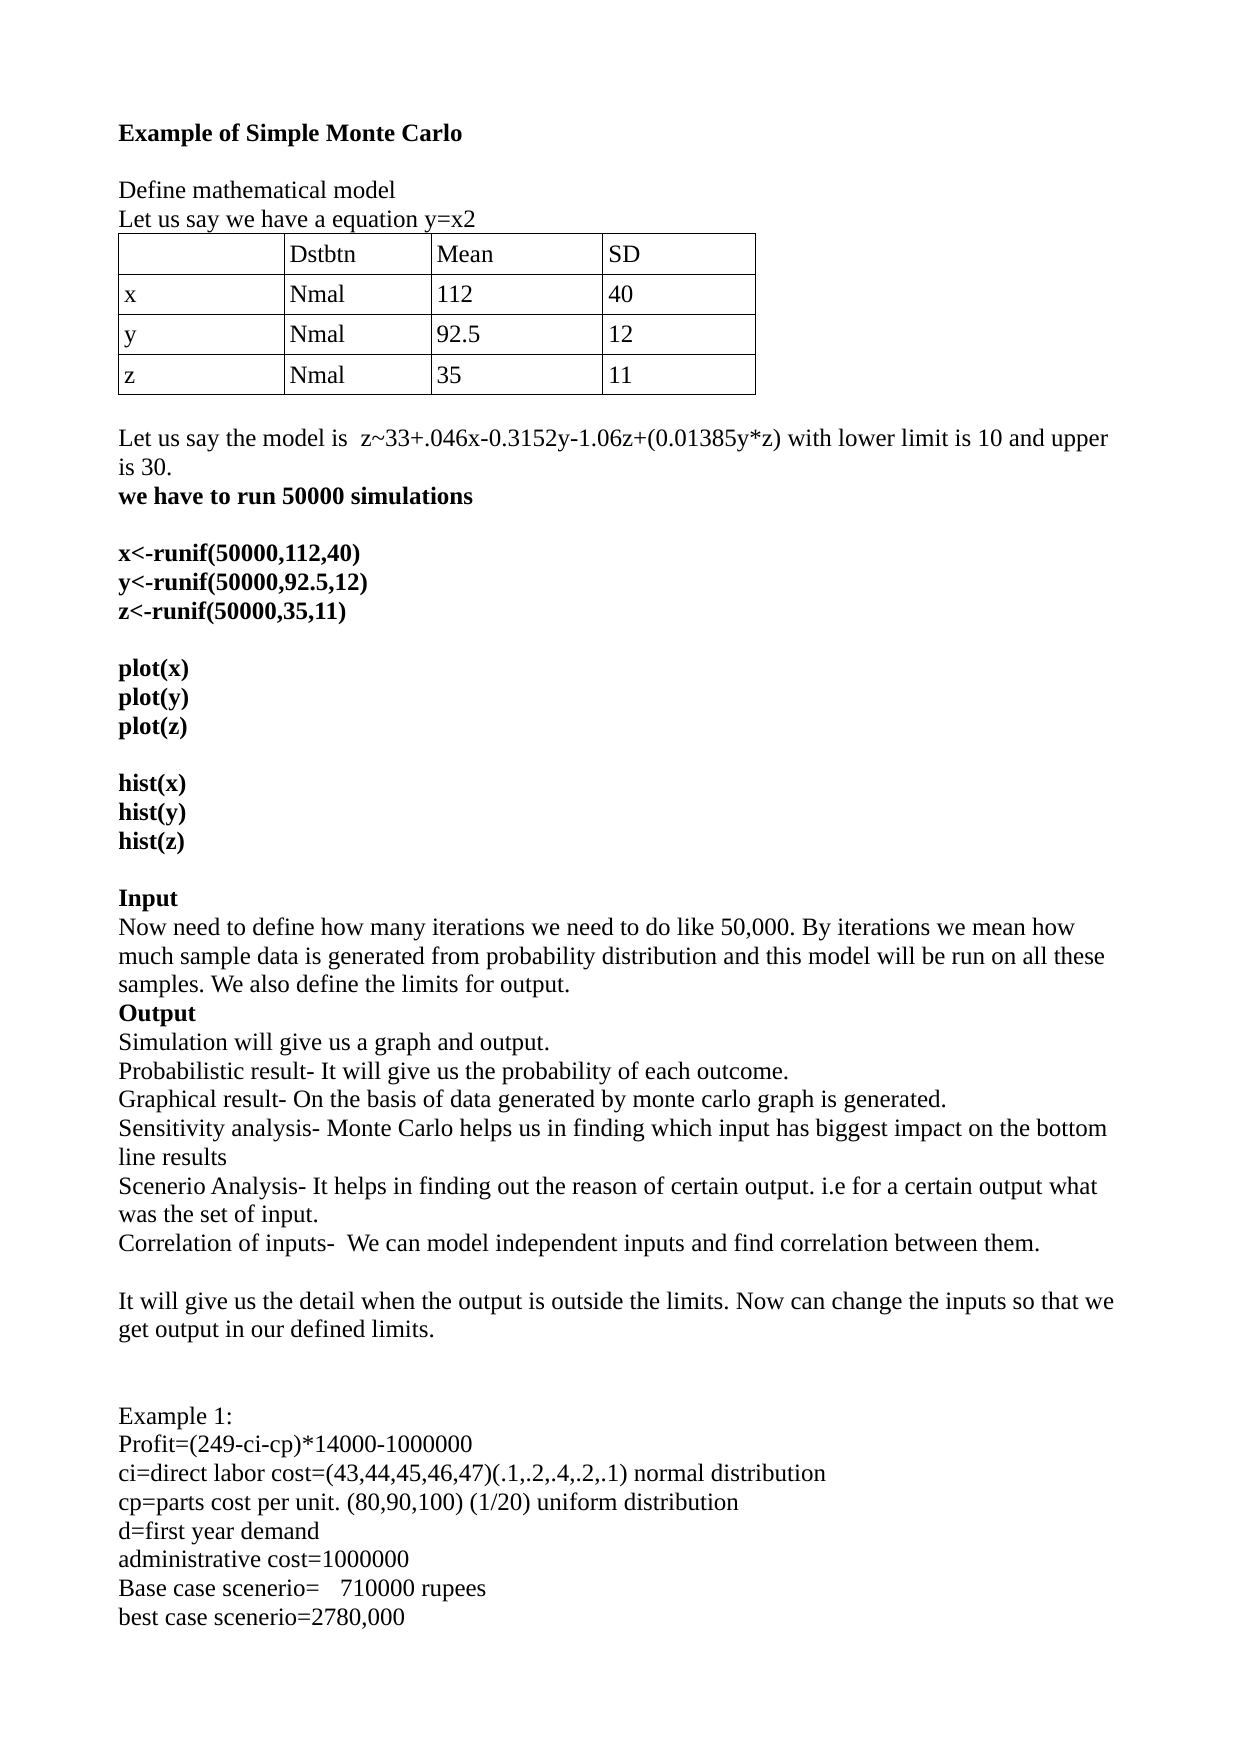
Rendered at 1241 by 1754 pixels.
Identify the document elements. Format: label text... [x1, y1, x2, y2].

text plot(x) [118, 653, 1122, 682]
text hist(z) [118, 826, 1122, 854]
text Simulation will give us a graph and output. [118, 1027, 1122, 1056]
table_cell Nmal [285, 275, 431, 314]
text plot(y) [118, 682, 1122, 711]
table_cell 12 [603, 315, 755, 354]
text Correlation of inputs- We can model independent inputs and find correlation between them. [118, 1228, 1122, 1257]
text Profit=(249-ci-cp)*14000-1000000 [118, 1429, 1122, 1458]
table_cell 92.5 [432, 315, 602, 354]
table_header [119, 234, 284, 273]
text Input [118, 883, 1122, 912]
text Graphical result- On the basis of data generated by monte carlo graph is generated. [118, 1084, 1122, 1113]
table_cell 35 [432, 355, 602, 394]
text administrative cost=1000000 [118, 1544, 1122, 1573]
table_cell 11 [603, 355, 755, 394]
table_header Dstbtn [285, 234, 431, 273]
text hist(y) [118, 797, 1122, 826]
text plot(z) [118, 711, 1122, 739]
text z<-runif(50000,35,11) [118, 596, 1122, 624]
text cp=parts cost per unit. (80,90,100) (1/20) uniform distribution [118, 1487, 1122, 1516]
text Example of Simple Monte Carlo [118, 118, 1122, 147]
text Let us say the model is z~33+.046x-0.3152y-1.06z+(0.01385y*z) with lower limit is 10 and upper is 30. [118, 423, 1122, 481]
text hist(x) [118, 768, 1122, 797]
table_cell 40 [603, 275, 755, 314]
text Define mathematical model [118, 176, 1122, 204]
text Probabilistic result- It will give us the probability of each outcome. [118, 1056, 1122, 1084]
table_cell x [119, 275, 284, 314]
text Sensitivity analysis- Monte Carlo helps us in finding which input has biggest impact on the bottom line results [118, 1113, 1122, 1171]
text Scenerio Analysis- It helps in finding out the reason of certain output. i.e for a certain output what was the set of input. [118, 1171, 1122, 1228]
text Now need to define how many iterations we need to do like 50,000. By iterations we mean how much sample data is generated from probability distribution and this model will be run on all these samples. We also define the limits for output. [118, 912, 1122, 998]
table_cell y [119, 315, 284, 354]
table_header Mean [432, 234, 602, 273]
text It will give us the detail when the output is outside the limits. Now can change the inputs so that we get output in our defined limits. [118, 1286, 1122, 1343]
text x<-runif(50000,112,40) [118, 538, 1122, 567]
text best case scenerio=2780,000 [118, 1602, 1122, 1631]
text we have to run 50000 simulations [118, 481, 1122, 509]
table_cell Nmal [285, 315, 431, 354]
text d=first year demand [118, 1516, 1122, 1544]
text Let us say we have a equation y=x2 [118, 204, 1122, 233]
text Output [118, 998, 1122, 1027]
table_header SD [603, 234, 755, 273]
text Example 1: [118, 1401, 1122, 1429]
text Base case scenerio= 710000 rupees [118, 1573, 1122, 1602]
text y<-runif(50000,92.5,12) [118, 567, 1122, 596]
table_cell z [119, 355, 284, 394]
table_cell Nmal [285, 355, 431, 394]
text ci=direct labor cost=(43,44,45,46,47)(.1,.2,.4,.2,.1) normal distribution [118, 1458, 1122, 1487]
table_cell 112 [432, 275, 602, 314]
